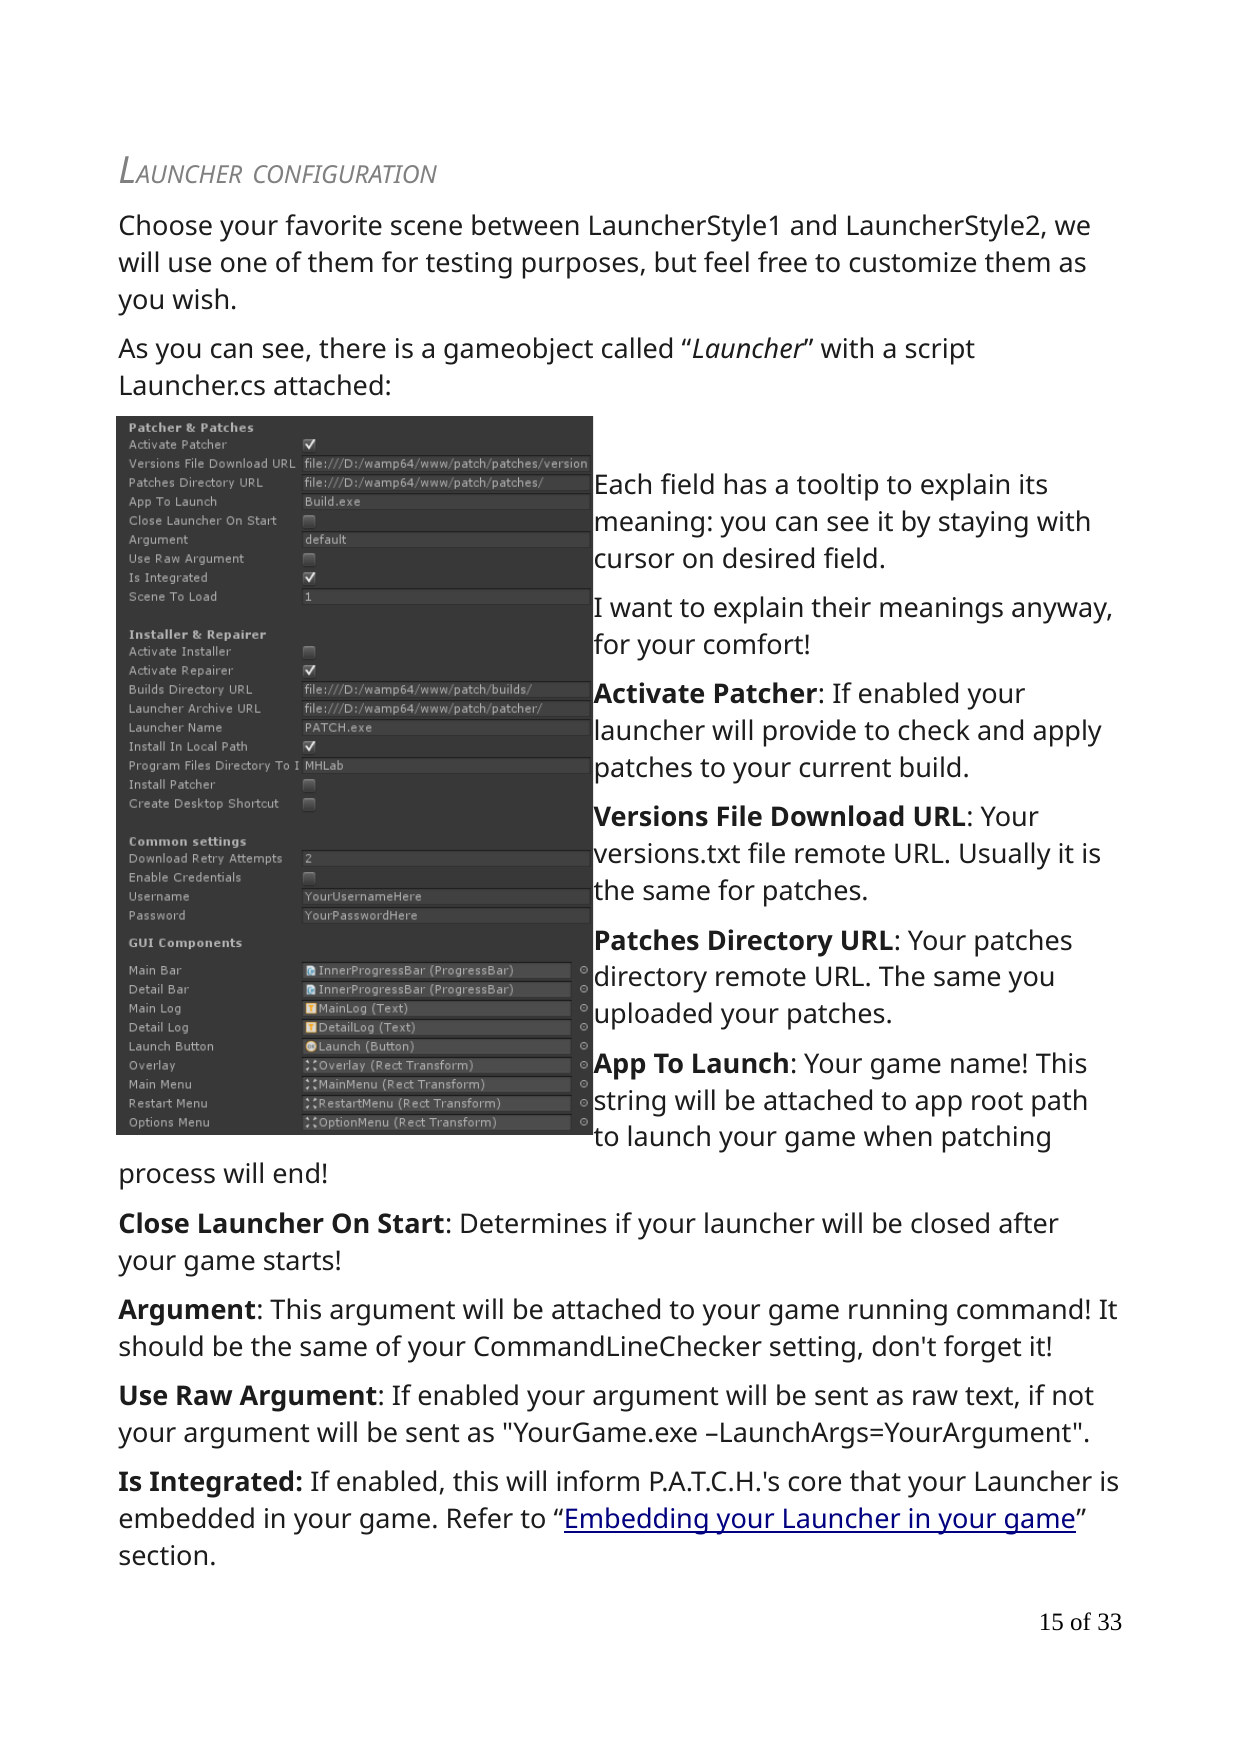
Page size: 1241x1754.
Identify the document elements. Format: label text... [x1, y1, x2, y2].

text Is Integrated: If enabled, this will inform P.A.T.C.H.'s core that your Launcher is embedded in your game. Refer to “Embedding your Launcher in your game” section. [118, 1463, 1122, 1573]
text Close Launcher On Start: Determines if your launcher will be closed after your game starts! [118, 1204, 1122, 1278]
text Use Raw Argument: If enabled your argument will be sent as raw text, if not your argument will be sent as "YourGame.exe –LaunchArgs=YourArgument". [118, 1377, 1122, 1450]
text Patches Directory URL: Your patches directory remote URL. The same you uploaded your patches. [594, 921, 1122, 1032]
text I want to explain their meanings anyway, for your comfort! [594, 588, 1122, 662]
text Choose your favorite scene between LauncherStyle1 and LauncherStyle2, we will use one of them for testing purposes, but feel free to customize them as you wish. [118, 207, 1122, 317]
text App To Launch: Your game name! This string will be attached to app root path to launch your game when patching process will end! [118, 1044, 1122, 1192]
subtitle Launcher configuration [118, 143, 1122, 194]
text Versions File Download URL: Your versions.txt file remote URL. Usually it is the same for patches. [594, 798, 1122, 908]
text Activate Patcher: If enabled your launcher will provide to check and apply patches to your current build. [594, 675, 1122, 785]
text As you can see, there is a gameobject called “Launcher” with a script Launcher.cs attached: [118, 330, 1122, 403]
text Each field has a tooltip to explain its meaning: you can see it by staying with cursor on desired field. [594, 465, 1122, 576]
text Argument: This argument will be attached to your game running command! It should be the same of your CommandLineChecker setting, don't forget it! [118, 1290, 1122, 1364]
picture [116, 416, 594, 1135]
